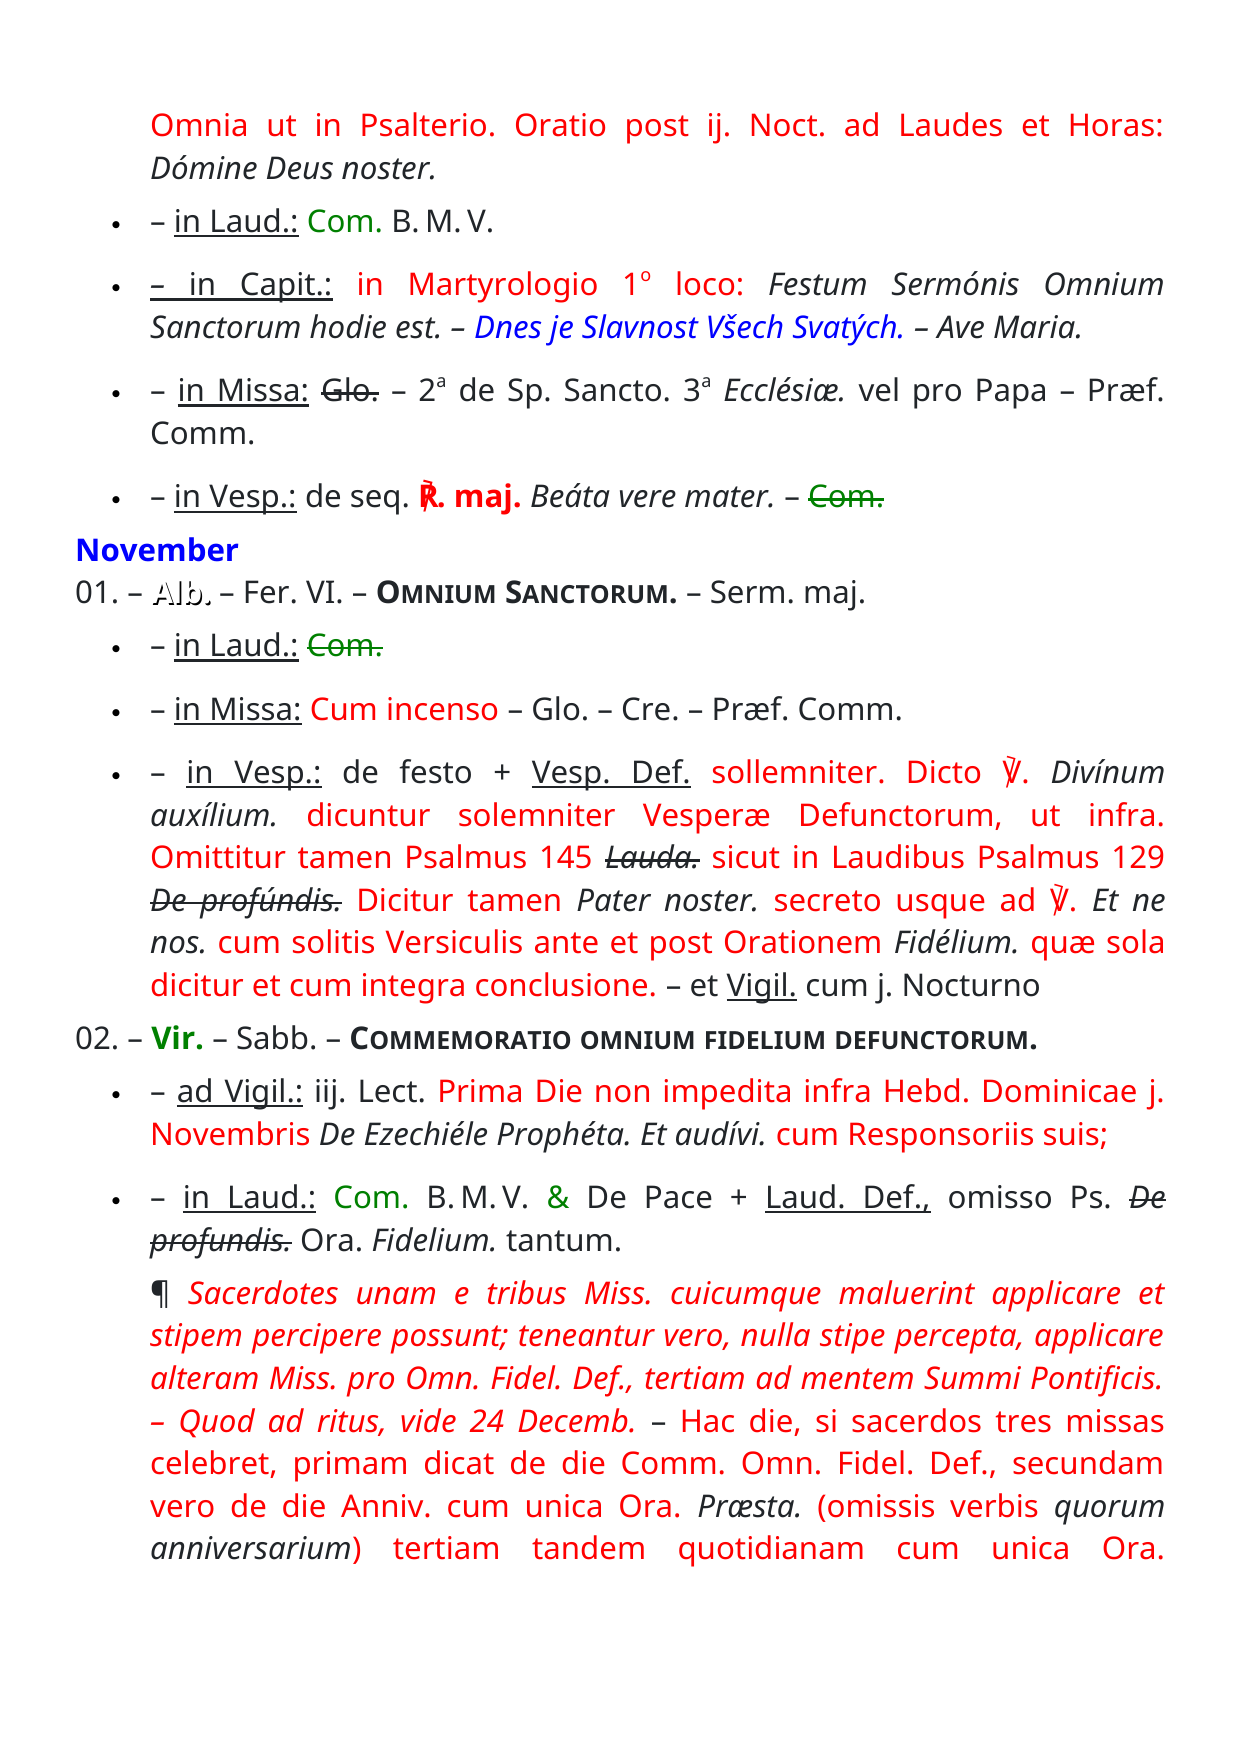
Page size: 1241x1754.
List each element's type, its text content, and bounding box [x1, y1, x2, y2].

list – in Laud.: Com. B. M. V. [112, 199, 1166, 242]
text Omnia ut in Psalterio. Oratio post ij. Noct. ad Laudes et Horas: Dómine Deus noster. [150, 103, 1166, 188]
list – ad Vigil.: iij. Lect. Prima Die non impedita infra Hebd. Dominicae j. Novembris De Ezechiéle Prophéta. Et audívi. cum Responsoriis suis; [112, 1069, 1166, 1154]
list – in Vesp.: de festo + Vesp. Def. sollemniter. Dicto ℣. Divínum auxílium. dicuntur solemniter Vesperæ Defunctorum, ut infra. Omittitur tamen Psalmus 145 Lauda. sicut in Laudibus Psalmus 129 De profúndis. Dicitur tamen Pater noster. secreto usque ad ℣. Et ne nos. cum solitis Versiculis ante et post Orationem Fidélium. quæ sola dicitur et cum integra conclusione. – et Vigil. cum j. Nocturno [112, 750, 1166, 1006]
text November [75, 527, 1166, 570]
list – in Vesp.: de seq. ℟. maj. Beáta vere mater. – Com. [112, 474, 1166, 517]
list – in Capit.: in Martyrologio 1o loco: Festum Sermónis Omnium Sanctorum hodie est. – Dnes je Slavnost Všech Svatých. – Ave Maria. [112, 262, 1166, 348]
text 01. – Alb. – Fer. VI. – Omnium Sanctorum. – Serm. maj. [75, 570, 1166, 613]
list – in Missa: Cum incenso – Glo. – Cre. – Præf. Comm. [112, 687, 1166, 729]
list – in Laud.: Com. B. M. V. & De Pace + Laud. Def., omisso Ps. De profundis. Ora. Fidelium. tantum. [112, 1175, 1166, 1260]
text ¶ Sacerdotes unam e tribus Miss. cuicumque maluerint applicare et stipem percipere possunt; teneantur vero, nulla stipe percepta, applicare alteram Miss. pro Omn. Fidel. Def., tertiam ad mentem Summi Pontificis. – Quod ad ritus, vide 24 Decemb. – Hac die, si sacerdos tres missas celebret, primam dicat de die Comm. Omn. Fidel. Def., secundam vero de die Anniv. cum unica Ora. Præsta. (omissis verbis quorum anniversarium) tertiam tandem quotidianam cum unica Ora. [150, 1271, 1166, 1569]
list – in Laud.: Com. [112, 623, 1166, 666]
list – in Missa: Glo. – 2a de Sp. Sancto. 3a Ecclésiæ. vel pro Papa – Præf. Comm. [112, 368, 1166, 454]
text 02. – Vir. – Sabb. – Commemoratio omnium fidelium defunctorum. [75, 1016, 1166, 1059]
